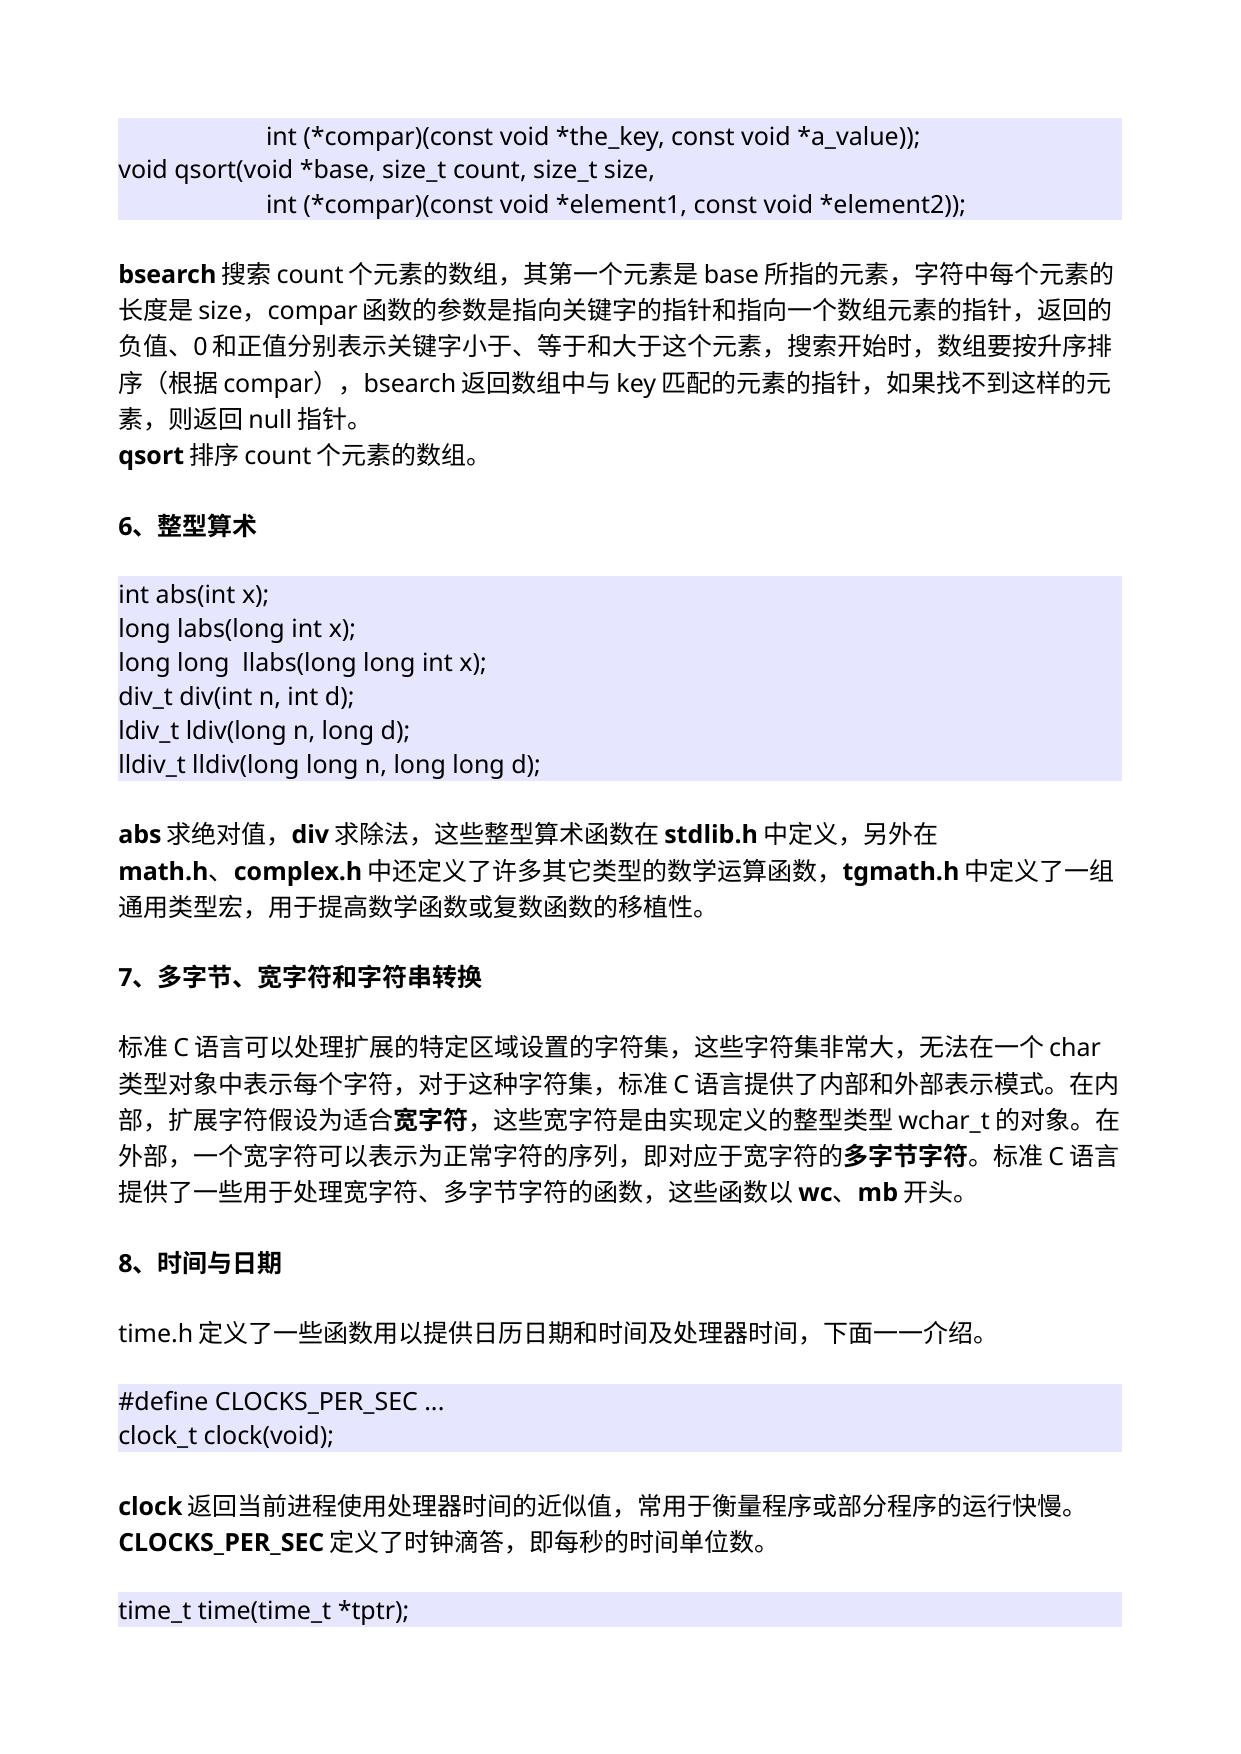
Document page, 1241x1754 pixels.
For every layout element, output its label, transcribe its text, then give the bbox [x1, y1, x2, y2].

text ldiv_t ldiv(long n, long d); [118, 712, 1122, 747]
text div_t div(int n, int d); [118, 678, 1122, 712]
text void qsort(void *base, size_t count, size_t size, [118, 152, 1122, 186]
text int (*compar)(const void *the_key, const void *a_value)); [118, 118, 1122, 152]
text time_t time(time_t *tptr); [118, 1592, 1122, 1627]
text long long llabs(long long int x); [118, 644, 1122, 678]
text int abs(int x); [118, 576, 1122, 610]
text int (*compar)(const void *element1, const void *element2)); [118, 186, 1122, 220]
text 标准C语言可以处理扩展的特定区域设置的字符集，这些字符集非常大，无法在一个char类型对象中表示每个字符，对于这种字符集，标准C语言提供了内部和外部表示模式。在内部，扩展字符假设为适合宽字符，这些宽字符是由实现定义的整型类型wchar_t的对象。在外部，一个宽字符可以表示为正常字符的序列，即对应于宽字符的多字节字符。标准C语言提供了一些用于处理宽字符、多字节字符的函数，这些函数以wc、mb开头。 [118, 1028, 1122, 1209]
text CLOCKS_PER_SEC定义了时钟滴答，即每秒的时间单位数。 [118, 1522, 1122, 1558]
text time.h定义了一些函数用以提供日历日期和时间及处理器时间，下面一一介绍。 [118, 1313, 1122, 1350]
text #define CLOCKS_PER_SEC ... [118, 1384, 1122, 1418]
text lldiv_t lldiv(long long n, long long d); [118, 747, 1122, 781]
text abs求绝对值，div求除法，这些整型算术函数在stdlib.h中定义，另外在math.h、complex.h中还定义了许多其它类型的数学运算函数，tgmath.h中定义了一组通用类型宏，用于提高数学函数或复数函数的移植性。 [118, 815, 1122, 923]
text bsearch搜索count个元素的数组，其第一个元素是base所指的元素，字符中每个元素的长度是size，compar函数的参数是指向关键字的指针和指向一个数组元素的指针，返回的负值、0和正值分别表示关键字小于、等于和大于这个元素，搜索开始时，数组要按升序排序（根据compar），bsearch返回数组中与key匹配的元素的指针，如果找不到这样的元素，则返回null指针。 [118, 254, 1122, 436]
text clock返回当前进程使用处理器时间的近似值，常用于衡量程序或部分程序的运行快慢。 [118, 1486, 1122, 1522]
text qsort排序count个元素的数组。 [118, 436, 1122, 472]
text 6、整型算术 [118, 506, 1122, 542]
text 7、多字节、宽字符和字符串转换 [118, 957, 1122, 994]
text clock_t clock(void); [118, 1418, 1122, 1452]
text 8、时间与日期 [118, 1243, 1122, 1279]
text long labs(long int x); [118, 610, 1122, 644]
